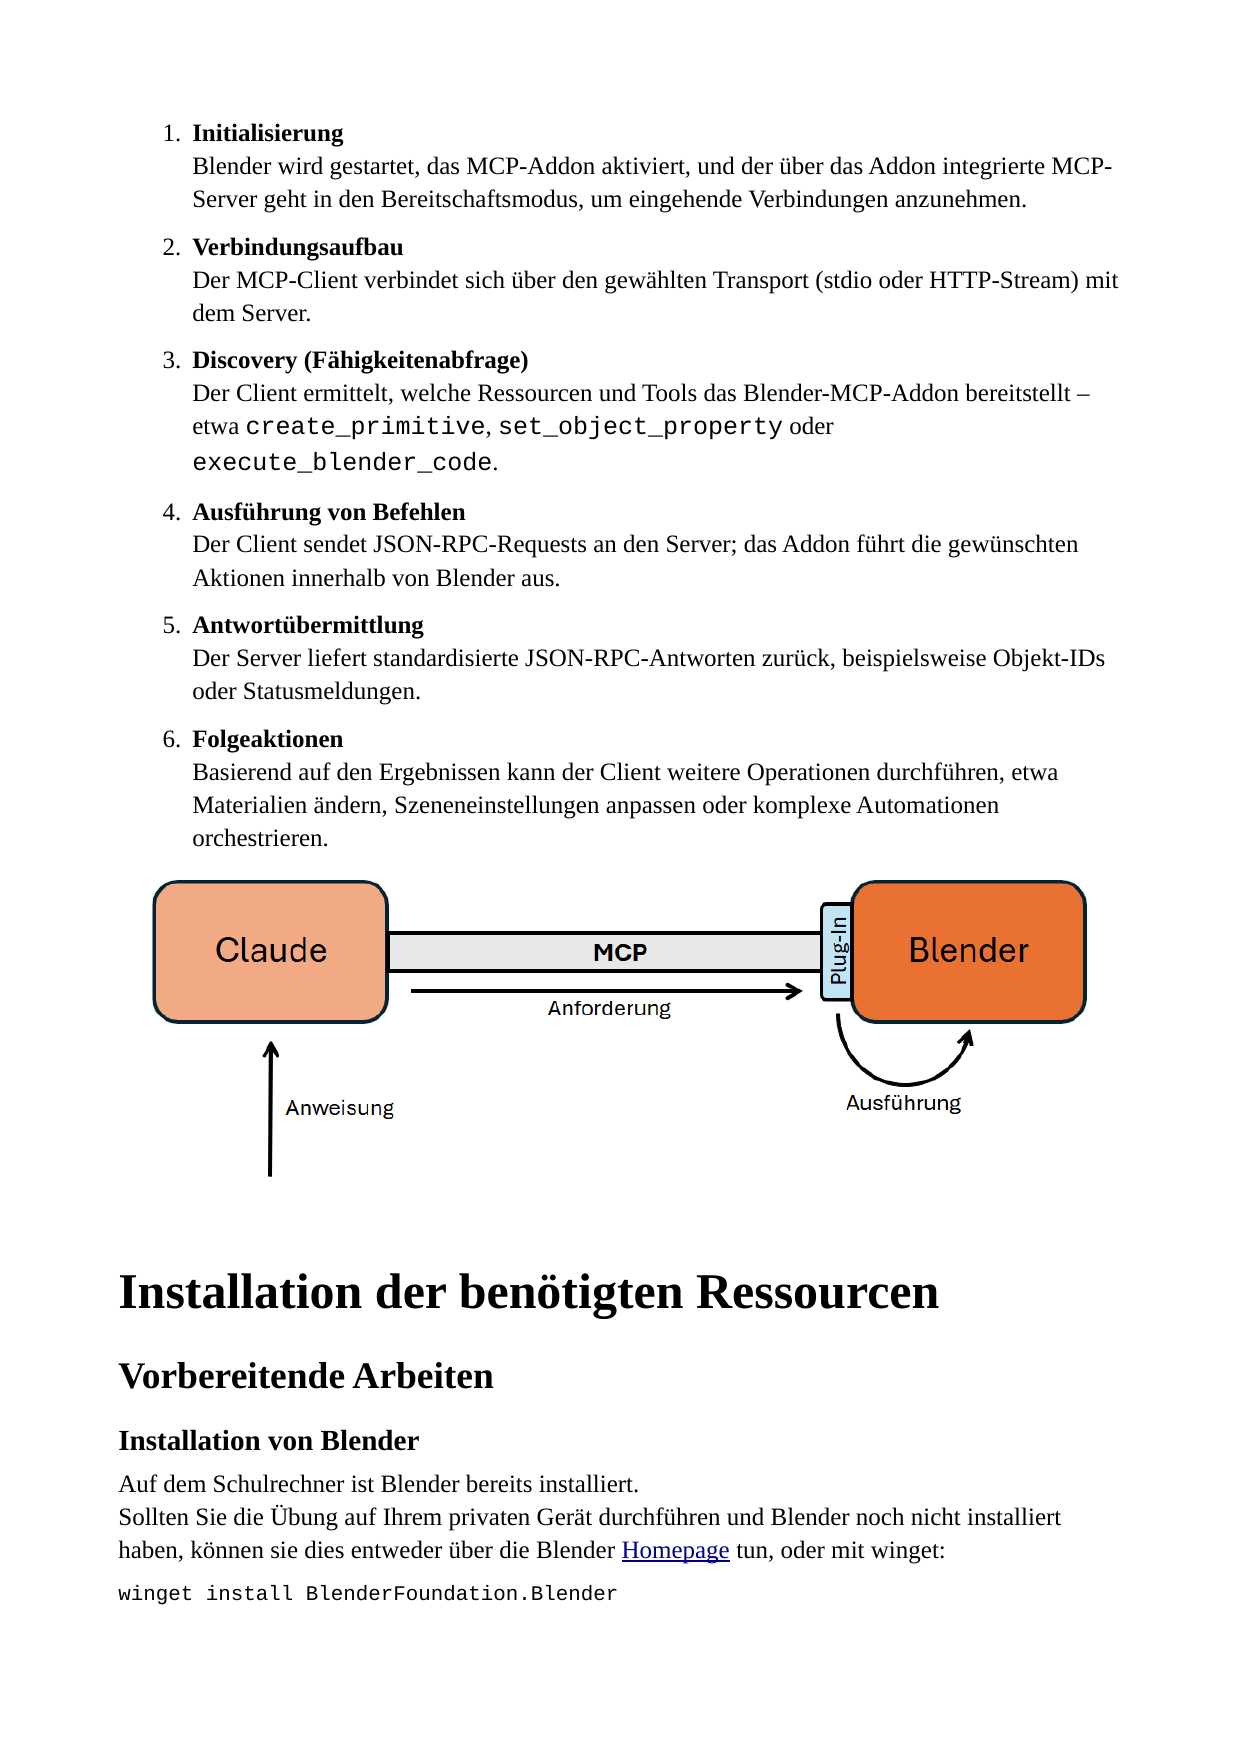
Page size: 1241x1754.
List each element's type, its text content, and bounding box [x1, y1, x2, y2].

list Discovery (Fähigkeitenabfrage) Der Client ermittelt, welche Ressourcen und Tools das Blender-MCP-Addon bereitstellt – etwa create_primitive, set_object_property oder execute_blender_code. [162, 345, 1122, 477]
list Antwortübermittlung Der Server liefert standardisierte JSON-RPC-Antworten zurück, beispielsweise Objekt-IDs oder Statusmeldungen. [162, 610, 1122, 705]
list Verbindungsaufbau Der MCP-Client verbindet sich über den gewählten Transport (stdio oder HTTP-Stream) mit dem Server. [162, 232, 1122, 327]
list Initialisierung Blender wird gestartet, das MCP-Addon aktiviert, und der über das Addon integrierte MCP-Server geht in den Bereitschaftsmodus, um eingehende Verbindungen anzunehmen. [162, 118, 1122, 213]
subtitle Installation von Blender [118, 1423, 1122, 1457]
text winget install BlenderFoundation.Blender [118, 1583, 1122, 1607]
list Ausführung von Befehlen Der Client sendet JSON-RPC-Requests an den Server; das Addon führt die gewünschten Aktionen innerhalb von Blender aus. [162, 497, 1122, 591]
subtitle Vorbereitende Arbeiten [118, 1353, 1122, 1396]
list Folgeaktionen Basierend auf den Ergebnissen kann der Client weitere Operationen durchführen, etwa Materialien ändern, Szeneneinstellungen anpassen oder komplexe Automationen orchestrieren. [162, 724, 1122, 852]
text Auf dem Schulrechner ist Blender bereits installiert. Sollten Sie die Übung auf Ihrem privaten Gerät durchführen und Blender noch nicht installiert haben, können sie dies entweder über die Blender Homepage tun, oder mit winget: [118, 1469, 1122, 1564]
picture [140, 870, 1100, 1186]
subtitle Installation der benötigten Ressourcen [118, 1262, 1122, 1320]
